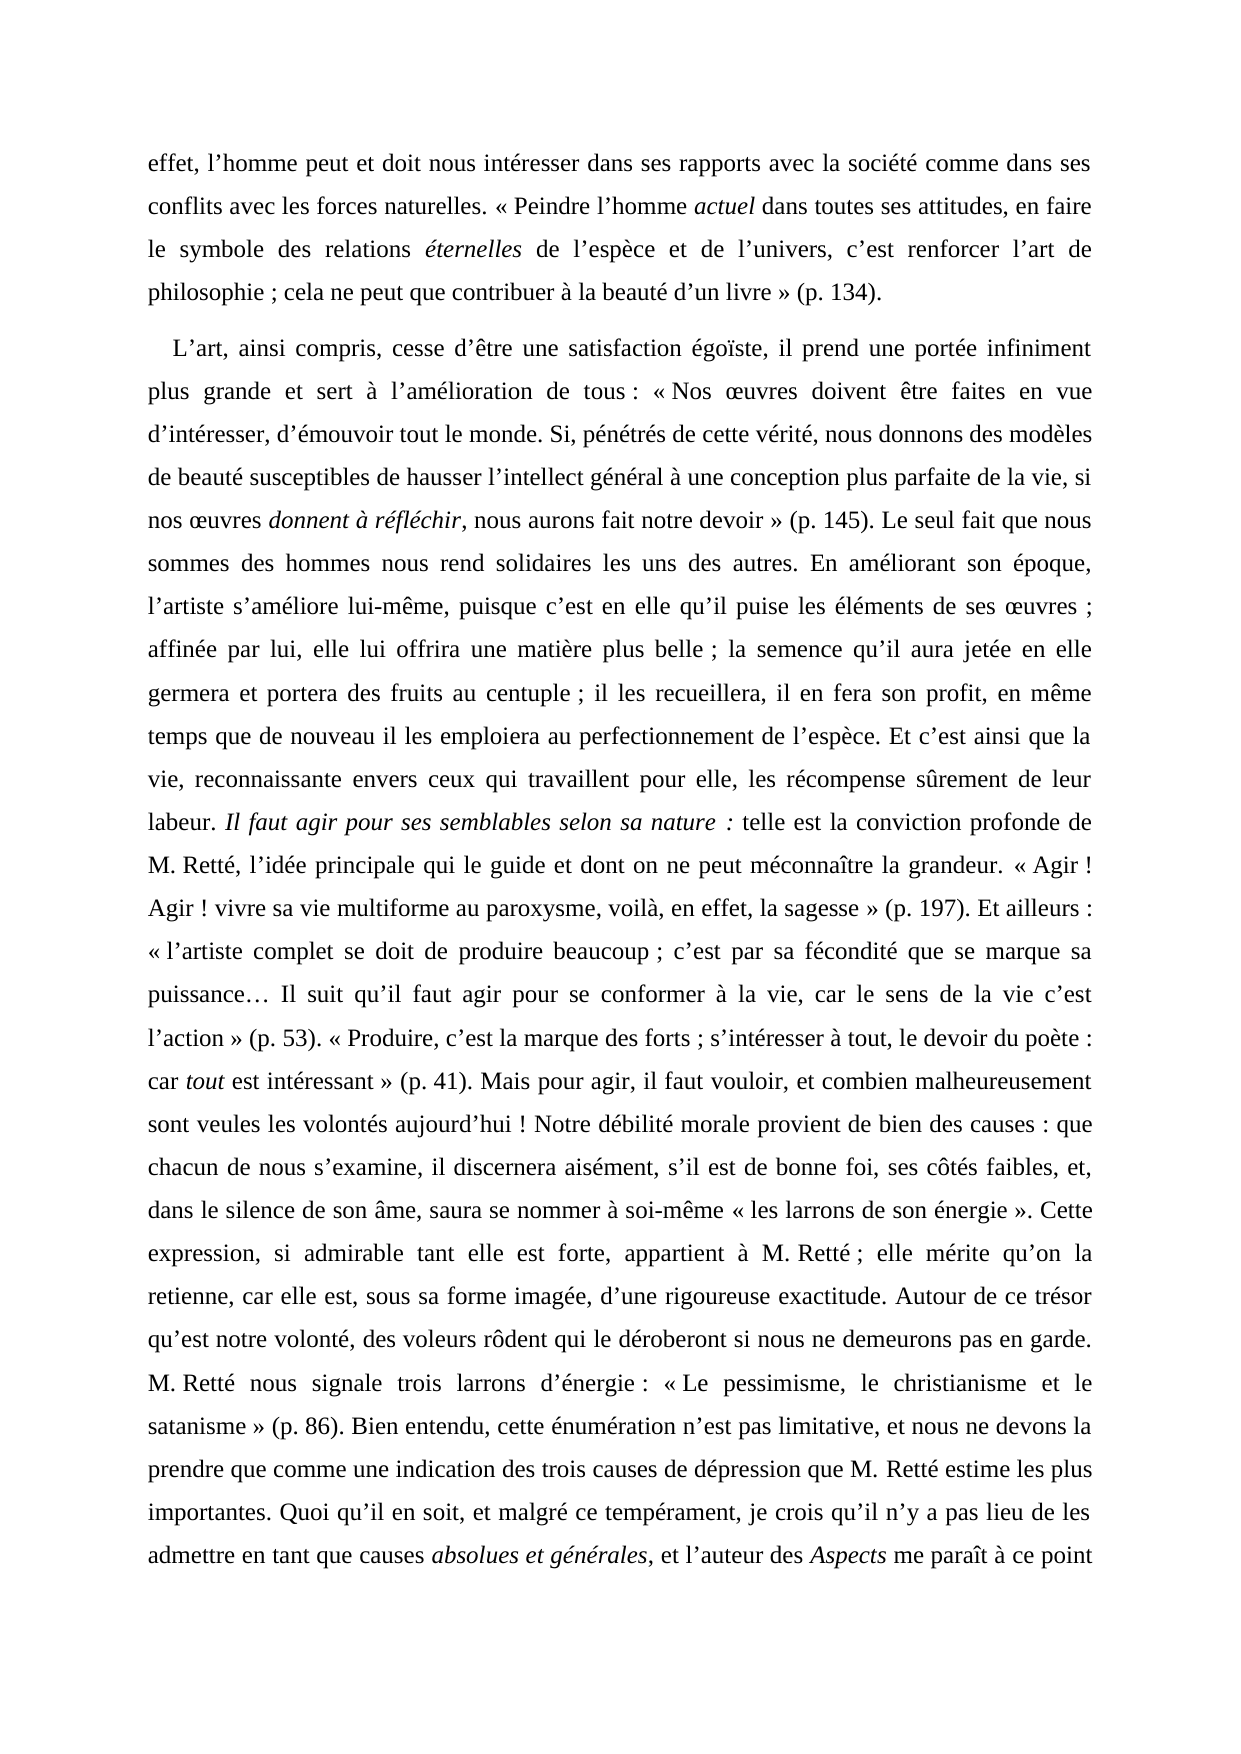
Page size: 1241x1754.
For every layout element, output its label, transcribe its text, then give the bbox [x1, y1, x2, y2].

text L’art, ainsi compris, cesse d’être une satisfaction égoïste, il prend une portée infiniment plus grande et sert à l’amélioration de tous : « Nos œuvres doivent être faites en vue d’intéresser, d’émouvoir tout le monde. Si, pénétrés de cette vérité, nous donnons des modèles de beauté susceptibles de hausser l’intellect général à une conception plus parfaite de la vie, si nos œuvres donnent à réfléchir, nous aurons fait notre devoir » (p. 145). Le seul fait que nous sommes des hommes nous rend solidaires les uns des autres. En améliorant son époque, l’artiste s’améliore lui-même, puisque c’est en elle qu’il puise les éléments de ses œuvres ; affinée par lui, elle lui offrira une matière plus belle ; la semence qu’il aura jetée en elle germera et portera des fruits au centuple ; il les recueillera, il en fera son profit, en même temps que de nouveau il les emploiera au perfectionnement de l’espèce. Et c’est ainsi que la vie, reconnaissante envers ceux qui travaillent pour elle, les récompense sûrement de leur labeur. Il faut agir pour ses semblables selon sa nature : telle est la conviction profonde de M. Retté, l’idée principale qui le guide et dont on ne peut méconnaître la grandeur. « Agir ! Agir ! vivre sa vie multiforme au paroxysme, voilà, en effet, la sagesse » (p. 197). Et ailleurs : « l’artiste complet se doit de produire beaucoup ; c’est par sa fécondité que se marque sa puissance… Il suit qu’il faut agir pour se conformer à la vie, car le sens de la vie c’est l’action » (p. 53). « Produire, c’est la marque des forts ; s’intéresser à tout, le devoir du poète : car tout est intéressant » (p. 41). Mais pour agir, il faut vouloir, et combien malheureusement sont veules les volontés aujourd’hui ! Notre débilité morale provient de bien des causes : que chacun de nous s’examine, il discernera aisément, s’il est de bonne foi, ses côtés faibles, et, dans le silence de son âme, saura se nommer à soi-même « les larrons de son énergie ». Cette expression, si admirable tant elle est forte, appartient à M. Retté ; elle mérite qu’on la retienne, car elle est, sous sa forme imagée, d’une rigoureuse exactitude. Autour de ce trésor qu’est notre volonté, des voleurs rôdent qui le déroberont si nous ne demeurons pas en garde. M. Retté nous signale trois larrons d’énergie : « Le pessimisme, le christianisme et le satanisme » (p. 86). Bien entendu, cette énumération n’est pas limitative, et nous ne devons la prendre que comme une indication des trois causes de dépression que M. Retté estime les plus importantes. Quoi qu’il en soit, et malgré ce tempérament, je crois qu’il n’y a pas lieu de les admettre en tant que causes absolues et générales, et l’auteur des Aspects me paraît à ce point [148, 333, 1093, 1569]
text Cette étude me sera d’autant plus facile que M. Retté ne cache pas sa pensée sous des voiles ou des nuages. Il écarte soigneusement les épithètes qui atténuent, les adverbes qui modifient ou les tropes qui embrument ; avec lui, point d’équivoque : c’est à prendre ou à laisser. C’est pourquoi ceux qui font de l’art une vague chose lointaine, mystérieuse et indéterminée, une religion aux dogmes obscurs et hermétiques ou bien un temple inviolable à l’abri duquel se célèbrent d’insolites cérémonies, ces fantoches bouffis d’outrecuidance et de vide, ces prêtres momifiés d’un culte de pourriture et de mort, n’ont qu’à se détourner de celui qui les méprise et les stigmatise de leur propre inanité. Il nous dit, en effet : « La seule chose qui importe en art, c’est de créer de la vie » (p. 117). La vie emplit l’univers dont elle anime la moindre parcelle ; elle fait croître le brin d’herbe comme elle embrase les soleils, tout la manifeste, nous sommes en elle et nous ne serions rien sans elle, et chacun de nos actes et de nos gestes, que nous le voulions ou non, dérive d’elle et la signifie. Mais, parce que la vie est multiforme, tout être, pour se conformer à cette magnifique loi de la nature, doit tendre à la représentation de la vie qui lui est particulière, afin de se réaliser pleinement. La matière inerte accomplit cette obligation sans résistance ; de même, les plantes et les animaux : il n’y a pas un rocher qui ressemble identiquement à un autre, pas une bête à une bête, pas une fleur à une fleur. Mais si l’homme physique ne peut échapper à cette nécessité d’une distinction constitutionnelle, si, par notre figure et par tout notre corps, nous manifestons chacun la vie d’une façon différente, il semble, par une étrange anomalie, que sur le plan intellectuel nous ayons l’inconsciente prétention de supprimer l’infinie variété dont la vie se caractérise et de nous rapprocher les uns des autres en abolissant entre nous tout motif de différenciation. Et pourtant il n’y a pas un seul esprit qui ait son double, et si nous tenions à être nous-mêmes, nous ne pourrions nous uniformiser. Mon cerveau n’est pas celui de mon voisin, et mon voisin possède seul celui qui palpite sous sa boîte crânienne ; par suite, nos fonctions mentales ne s’opèrent pas pour nous tous de la même façon, et les pensées qui en résultent devraient toutes se teinter de ces nuances innombrables qui sont les caractéristiques de nos innombrables personnalités. Or voici ce qui se produit : au lieu de mettre notre personnalité en lumière, ainsi que nous le commande la vie, au lieu de nous distinguer en cultivant les facultés qui nous sont spéciales, nous retranchons de nous à peu près tout ce qui nous individualise, pervertis que nous sommes par un système d’éducation absurde contre lequel nous n’avons pas la force de réagir. Nous devrions tous être originaux parce que nous sommes tous différents à l’origine, et l’originalité au contraire s’attire les huées de la foule qui, pour comble de ridicule, l’assimile à la folie. La foule est essentiellement amorphe, elle veut que nous soyons à elle ; il faudra donc que nous perdions notre forme, si nous avons la faiblesse d’y consentir. Mais ceux qui ont assez [p. 214] de courage pour oser la résistance, les irréductibles qui veulent vivre la vie telle qu’elle est en eux et non pas telle que le troupeau la leur propose, ceux-là sont véritablement des hommes, ou plutôt ils sont l’Homme sous ses aspects multiples et ils servent admirablement l’espèce en lui montrant ce qu’elle peut être et tous les modes d’évolution qu’elle détient. De cette éthique si naturelle découle une esthétique très simple. Puisque l’art n’est, en définitive, qu’un moyen d’exercer notre activité et d’exprimer de la vie, puisque, d’un autre côté, la vie nous demande d’être nous-mêmes, il importe que nous soyons nous-mêmes en art comme nous devons l’être dans la vie. C’est justement ce que nous dit M. Retté : « En art, comme dans toutes les manifestations de la pensée, la victoire appartient à celui qui a créé exclusivement selon la vision qu’il se fit lui-même de la vie et non à l’atténuateur ou au dilettante » (p. 103). Cette façon de comprendre l’art l’amène à nous fournir cette définition pittoresque : « Il est, selon les instincts de chacun, un mélange à parties inégales de la vie et du rêve » (p. 212). Cela revient à dire, en langage mathématique, que l’œuvre d’art est le produit de deux facteurs, l’un qui est nous (le rêve), l’autre qui est le monde extérieur (la vie) ; et la loi esthétique qui nous occupe peut alors se traduire très clairement ainsi : « L’art doit exprimer l’humanité dans ses rapports avec l’univers ». En effet, l’homme peut et doit nous intéresser dans ses rapports avec la société comme dans ses conflits avec les forces naturelles. « Peindre l’homme actuel dans toutes ses attitudes, en faire le symbole des relations éternelles de l’espèce et de l’univers, c’est renforcer l’art de philosophie ; cela ne peut que contribuer à la beauté d’un livre » (p. 134). [148, 148, 1093, 306]
